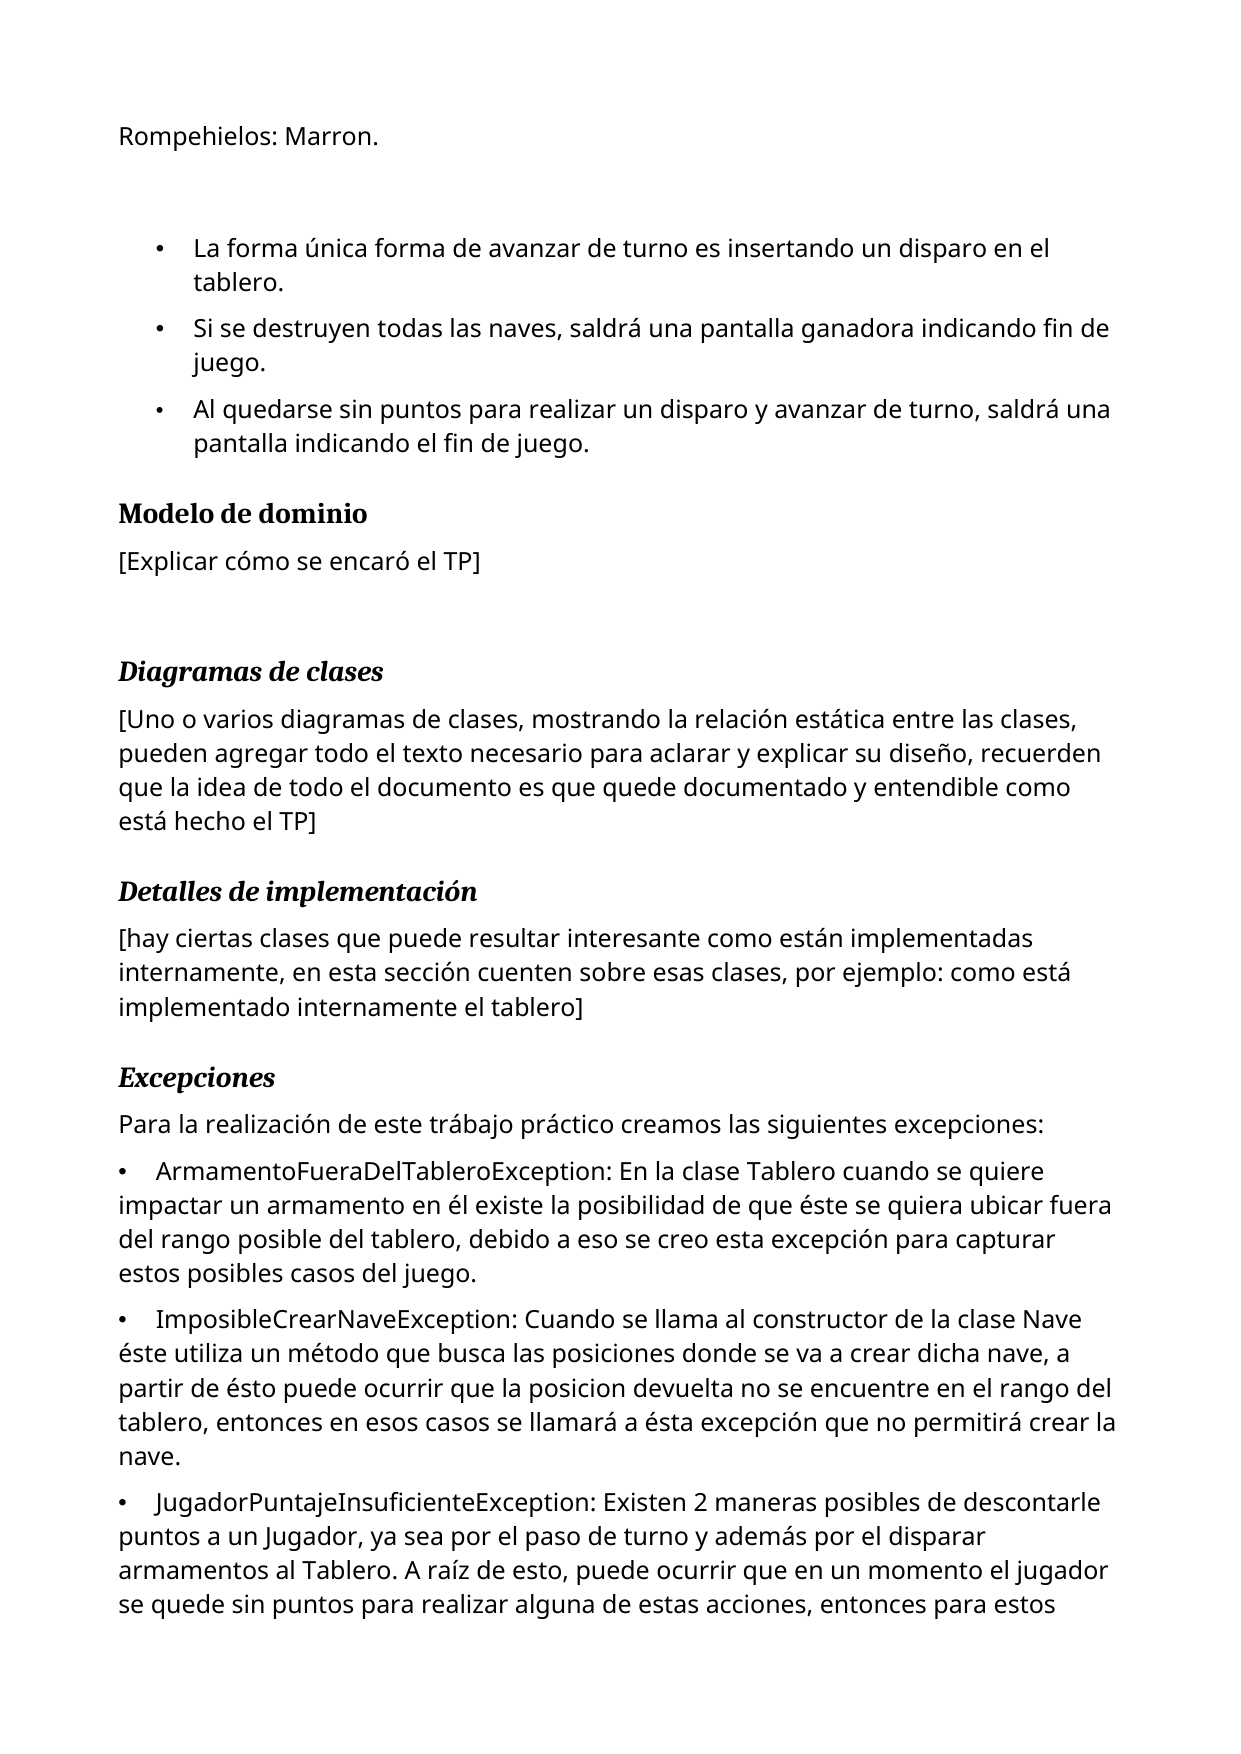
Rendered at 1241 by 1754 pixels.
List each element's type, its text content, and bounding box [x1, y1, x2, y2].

text Excepciones [118, 1061, 1122, 1094]
list Si se destruyen todas las naves, saldrá una pantalla ganadora indicando fin de juego. [156, 311, 1122, 379]
text [Uno o varios diagramas de clases, mostrando la relación estática entre las clases, pueden agregar todo el texto necesario para aclarar y explicar su diseño, recuerden que la idea de todo el documento es que quede documentado y entendible como está hecho el TP] [118, 701, 1122, 837]
text Detalles de implementación [118, 875, 1122, 908]
text Rompehielos: Marron. [118, 118, 1122, 152]
text Diagramas de clases [118, 655, 1122, 689]
text Modelo de dominio [118, 497, 1122, 531]
text [hay ciertas clases que puede resultar interesante como están implementadas internamente, en esta sección cuenten sobre esas clases, por ejemplo: como está implementado internamente el tablero] [118, 921, 1122, 1023]
text Para la realización de este trábajo práctico creamos las siguientes excepciones: [118, 1107, 1122, 1141]
list ArmamentoFueraDelTableroException: En la clase Tablero cuando se quiere impactar un armamento en él existe la posibilidad de que éste se quiera ubicar fuera del rango posible del tablero, debido a eso se creo esta excepción para capturar estos posibles casos del juego. [81, 1153, 1122, 1289]
list JugadorPuntajeInsuficienteException: Existen 2 maneras posibles de descontarle puntos a un Jugador, ya sea por el paso de turno y además por el disparar armamentos al Tablero. A raíz de esto, puede ocurrir que en un momento el jugador se quede sin puntos para realizar alguna de estas acciones, entonces para estos [81, 1485, 1122, 1621]
list ImposibleCrearNaveException: Cuando se llama al constructor de la clase Nave éste utiliza un método que busca las posiciones donde se va a crear dicha nave, a partir de ésto puede ocurrir que la posicion devuelta no se encuentre en el rango del tablero, entonces en esos casos se llamará a ésta excepción que no permitirá crear la nave. [81, 1302, 1122, 1472]
list Al quedarse sin puntos para realizar un disparo y avanzar de turno, saldrá una pantalla indicando el fin de juego. [156, 391, 1122, 459]
list La forma única forma de avanzar de turno es insertando un disparo en el tablero. [156, 230, 1122, 298]
text [Explicar cómo se encaró el TP] [118, 543, 1122, 577]
